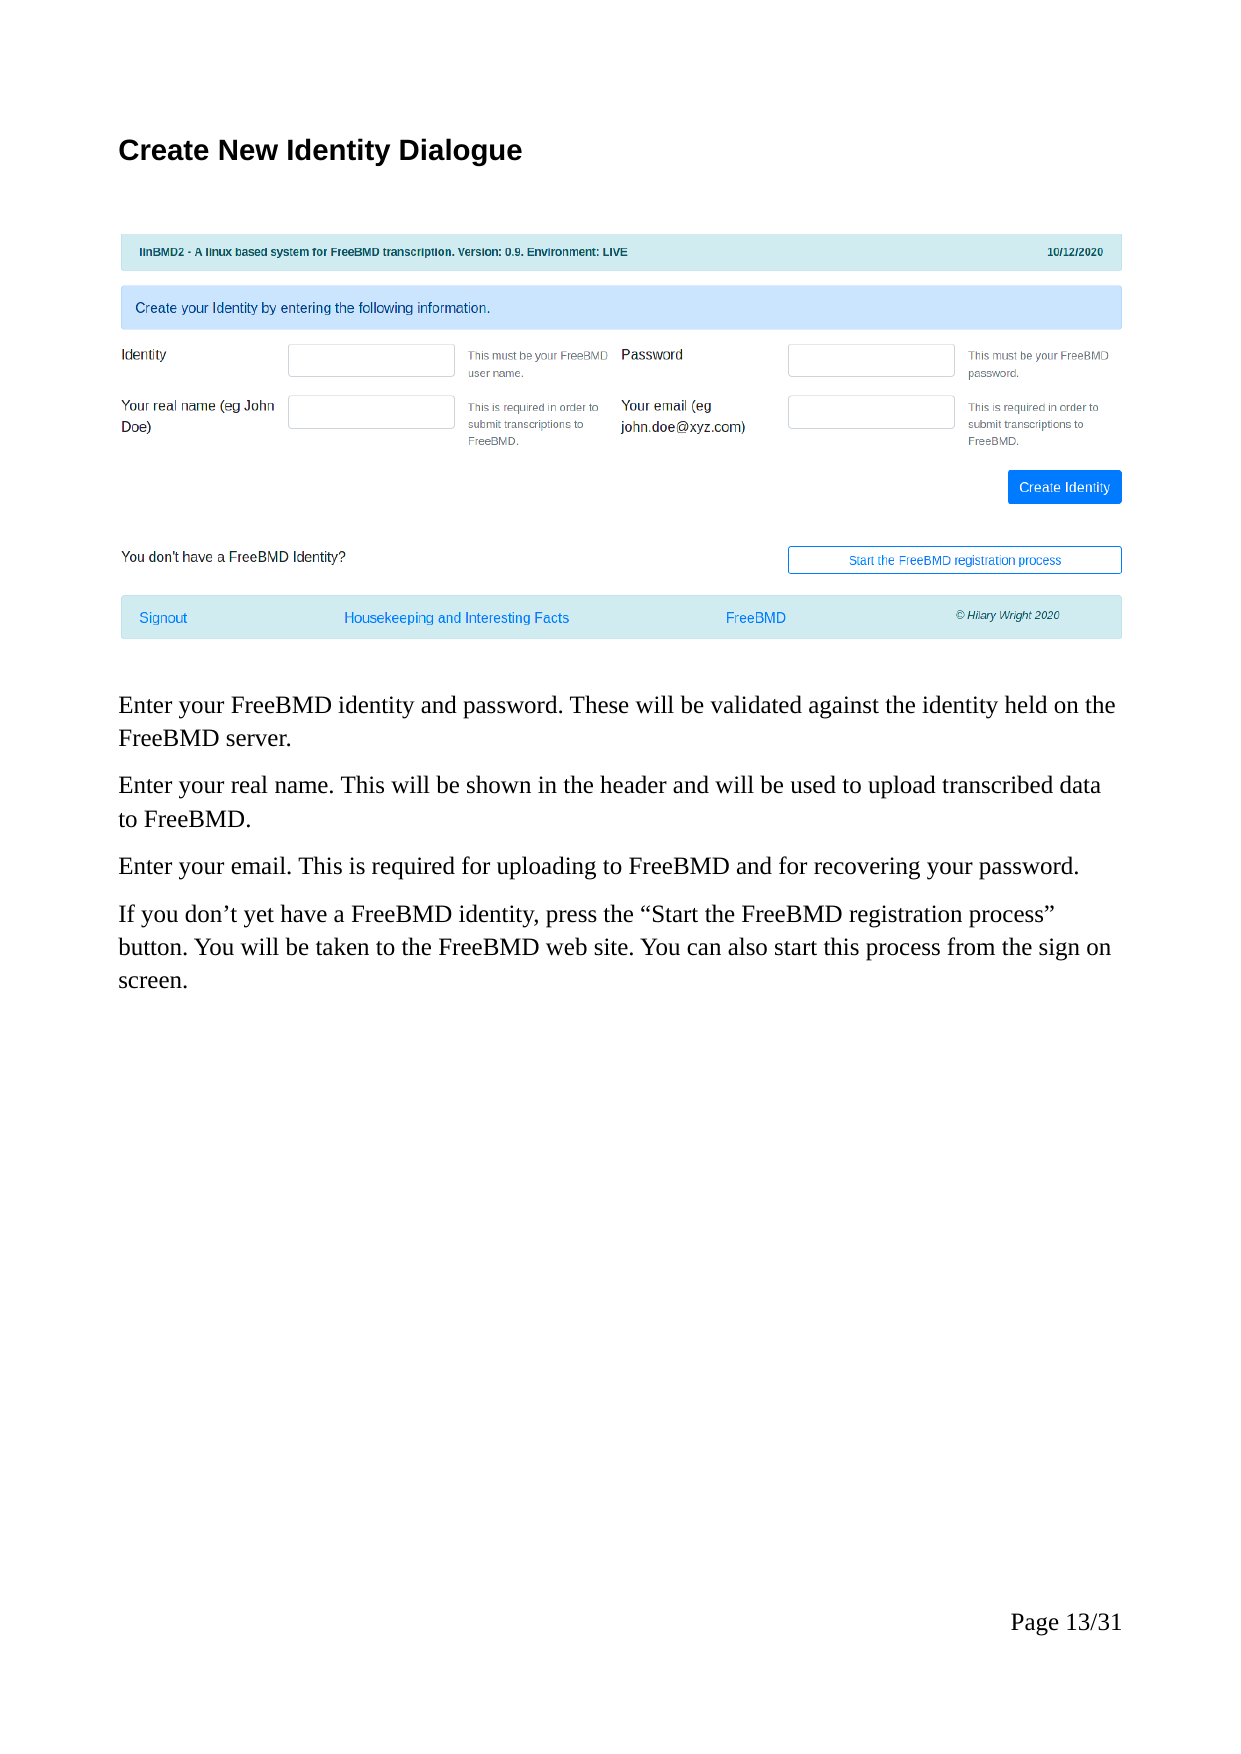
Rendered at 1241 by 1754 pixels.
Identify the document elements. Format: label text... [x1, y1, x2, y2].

picture [118, 234, 1123, 639]
subtitle Create New Identity Dialogue [118, 133, 1122, 166]
text Enter your email. This is required for uploading to FreeBMD and for recovering your password. [118, 851, 1122, 880]
text Enter your real name. This will be shown in the header and will be used to upload transcribed data to FreeBMD. [118, 771, 1122, 832]
text If you don’t yet have a FreeBMD identity, press the “Start the FreeBMD registration process” button. You will be taken to the FreeBMD web site. You can also start this process from the sign on screen. [118, 899, 1122, 994]
text Enter your FreeBMD identity and password. These will be validated against the identity held on the FreeBMD server. [118, 690, 1122, 752]
